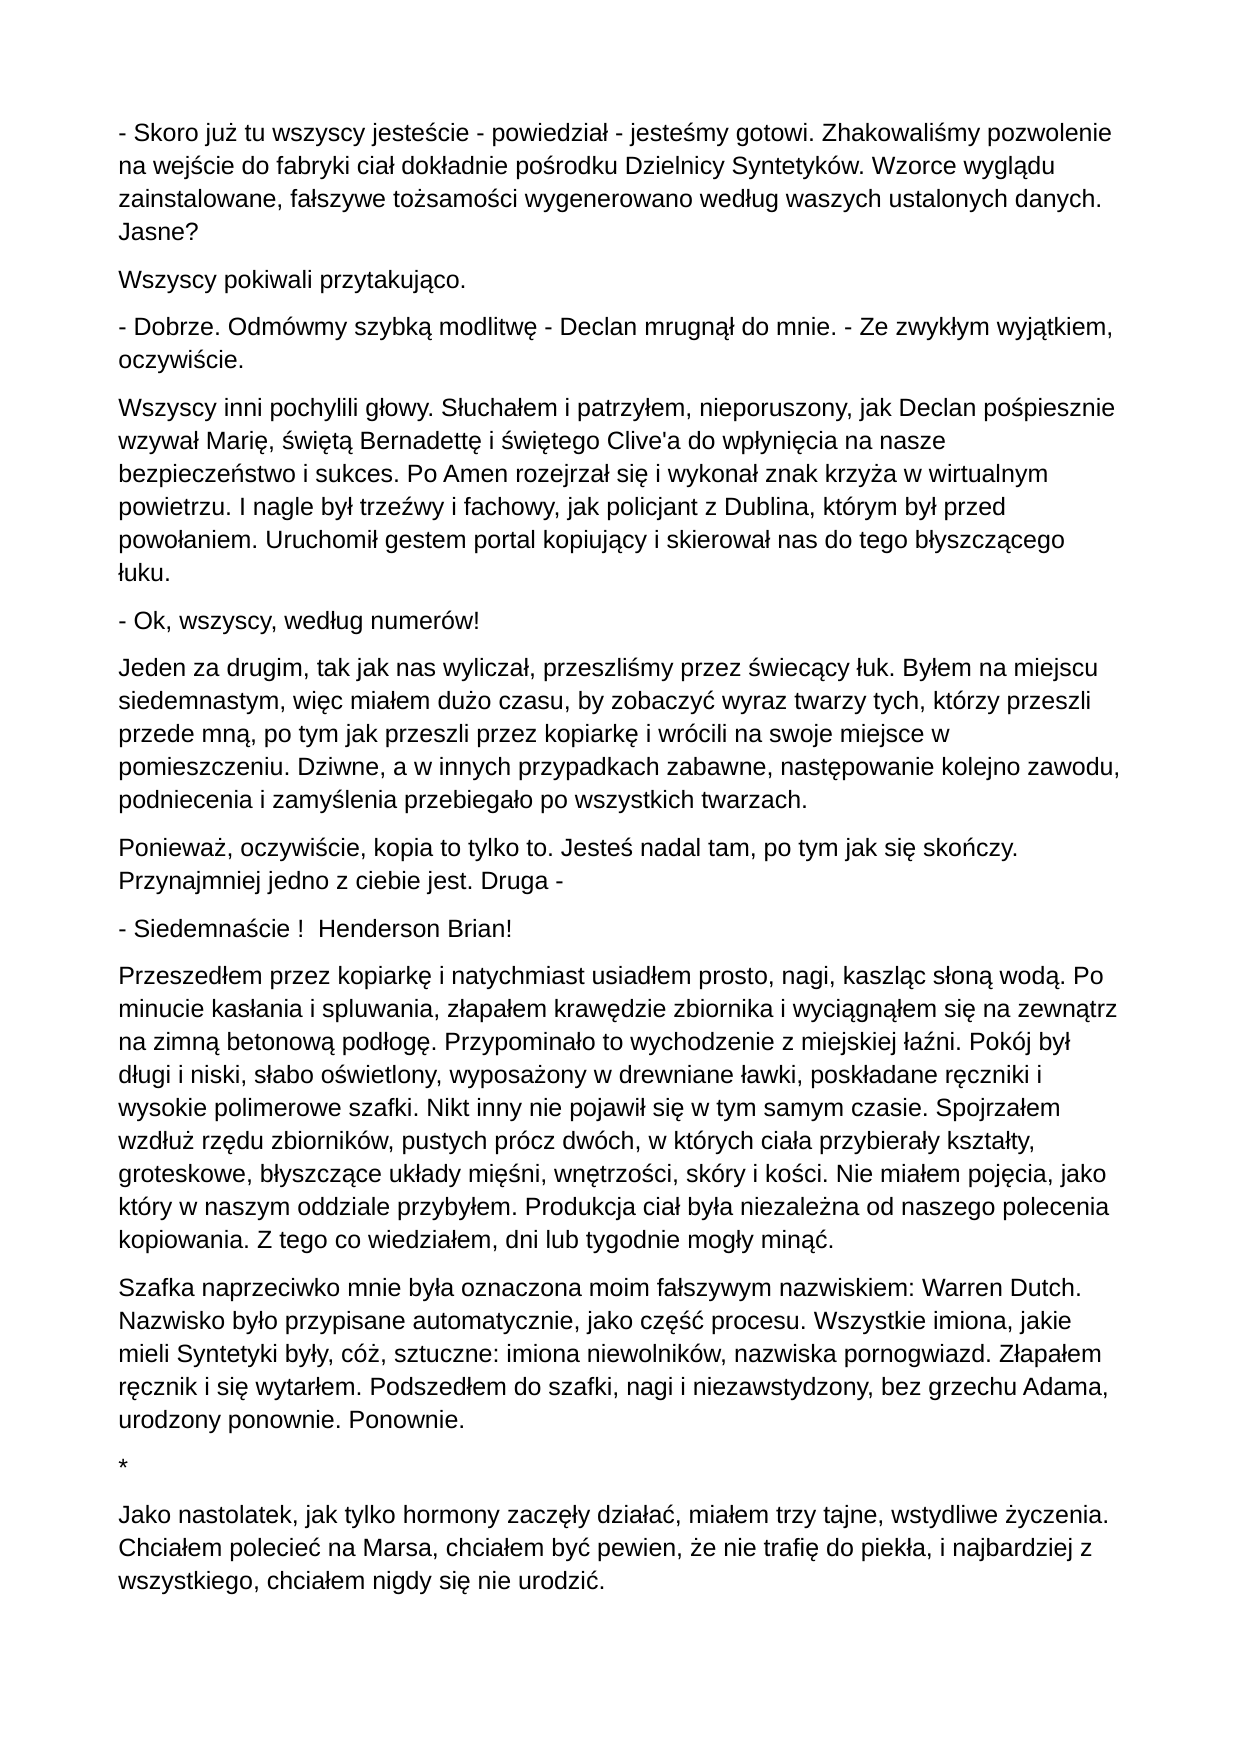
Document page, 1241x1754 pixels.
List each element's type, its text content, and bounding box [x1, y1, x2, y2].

text Jako nastolatek, jak tylko hormony zaczęły działać, miałem trzy tajne, wstydliwe życzenia. Chciałem polecieć na Marsa, chciałem być pewien, że nie trafię do piekła, i najbardziej z wszystkiego, chciałem nigdy się nie urodzić. [118, 1500, 1122, 1595]
text Przeszedłem przez kopiarkę i natychmiast usiadłem prosto, nagi, kaszląc słoną wodą. Po minucie kasłania i spluwania, złapałem krawędzie zbiornika i wyciągnąłem się na zewnątrz na zimną betonową podłogę. Przypominało to wychodzenie z miejskiej łaźni. Pokój był długi i niski, słabo oświetlony, wyposażony w drewniane ławki, poskładane ręczniki i wysokie polimerowe szafki. Nikt inny nie pojawił się w tym samym czasie. Spojrzałem wzdłuż rzędu zbiorników, pustych prócz dwóch, w których ciała przybierały kształty, groteskowe, błyszczące układy mięśni, wnętrzości, skóry i kości. Nie miałem pojęcia, jako który w naszym oddziale przybyłem. Produkcja ciał była niezależna od naszego polecenia kopiowania. Z tego co wiedziałem, dni lub tygodnie mogły minąć. [118, 961, 1122, 1254]
text Jeden za drugim, tak jak nas wyliczał, przeszliśmy przez świecący łuk. Byłem na miejscu siedemnastym, więc miałem dużo czasu, by zobaczyć wyraz twarzy tych, którzy przeszli przede mną, po tym jak przeszli przez kopiarkę i wrócili na swoje miejsce w pomieszczeniu. Dziwne, a w innych przypadkach zabawne, następowanie kolejno zawodu, podniecenia i zamyślenia przebiegało po wszystkich twarzach. [118, 653, 1122, 814]
text - Dobrze. Odmówmy szybką modlitwę - Declan mrugnął do mnie. - Ze zwykłym wyjątkiem, oczywiście. [118, 312, 1122, 374]
text - Siedemnaście ! Henderson Brian! [118, 914, 1122, 942]
text Wszyscy pokiwali przytakująco. [118, 265, 1122, 293]
text Szafka naprzeciwko mnie była oznaczona moim fałszywym nazwiskiem: Warren Dutch. Nazwisko było przypisane automatycznie, jako część procesu. Wszystkie imiona, jakie mieli Syntetyki były, cóż, sztuczne: imiona niewolników, nazwiska pornogwiazd. Złapałem ręcznik i się wytarłem. Podszedłem do szafki, nagi i niezawstydzony, bez grzechu Adama, urodzony ponownie. Ponownie. [118, 1273, 1122, 1434]
text * [118, 1453, 1122, 1481]
text Wszyscy inni pochylili głowy. Słuchałem i patrzyłem, nieporuszony, jak Declan pośpiesznie wzywał Marię, świętą Bernadettę i świętego Clive'a do wpłynięcia na nasze bezpieczeństwo i sukces. Po Amen rozejrzał się i wykonał znak krzyża w wirtualnym powietrzu. I nagle był trzeźwy i fachowy, jak policjant z Dublina, którym był przed powołaniem. Uruchomił gestem portal kopiujący i skierował nas do tego błyszczącego łuku. [118, 393, 1122, 587]
text - Ok, wszyscy, według numerów! [118, 606, 1122, 634]
text Ponieważ, oczywiście, kopia to tylko to. Jesteś nadal tam, po tym jak się skończy. Przynajmniej jedno z ciebie jest. Druga - [118, 833, 1122, 895]
text - Skoro już tu wszyscy jesteście - powiedział - jesteśmy gotowi. Zhakowaliśmy pozwolenie na wejście do fabryki ciał dokładnie pośrodku Dzielnicy Syntetyków. Wzorce wyglądu zainstalowane, fałszywe tożsamości wygenerowano według waszych ustalonych danych. Jasne? [118, 118, 1122, 246]
